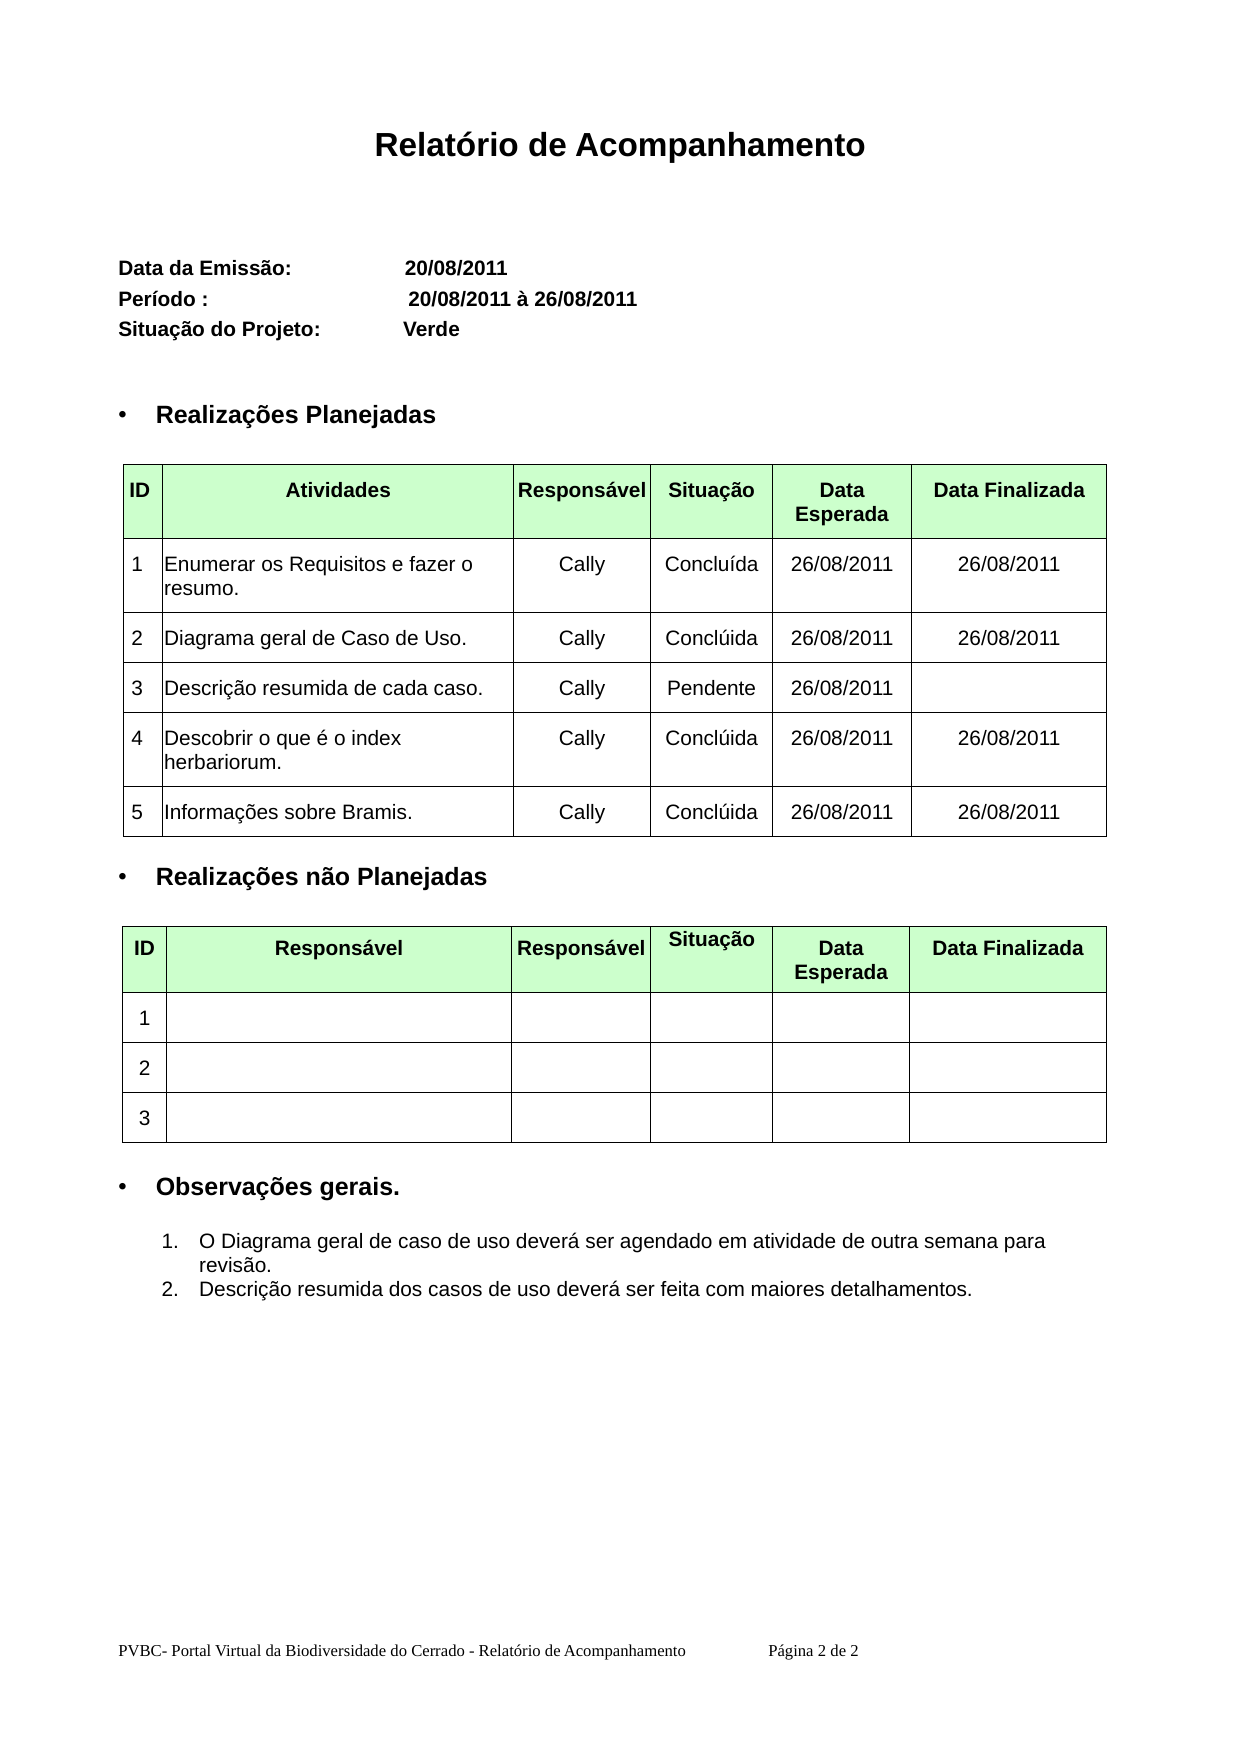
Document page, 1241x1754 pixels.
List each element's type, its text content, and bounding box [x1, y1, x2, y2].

table_cell Cally [514, 539, 650, 612]
table_cell [773, 993, 909, 1042]
table_cell 26/08/2011 [912, 787, 1106, 836]
table_cell 26/08/2011 [912, 539, 1106, 612]
table_cell Concluída [651, 539, 772, 612]
table_cell 26/08/2011 [773, 613, 911, 662]
list O Diagrama geral de caso de uso deverá ser agendado em atividade de outra semana para revisão. [161, 1229, 1122, 1277]
table_cell Conclúida [651, 713, 772, 786]
table_cell [910, 993, 1106, 1042]
table_header Data Esperada [773, 927, 909, 992]
table_cell [910, 1093, 1106, 1142]
table_cell [512, 1043, 650, 1092]
table_header ID [124, 465, 162, 538]
table_cell [167, 1043, 511, 1092]
table_cell Descrição resumida de cada caso. [163, 663, 513, 712]
list Realizações Planejadas [118, 401, 1122, 429]
list Descrição resumida dos casos de uso deverá ser feita com maiores detalhamentos. [161, 1277, 1122, 1301]
table_cell 26/08/2011 [773, 713, 911, 786]
table_cell [167, 993, 511, 1042]
table_cell 2 [123, 1043, 166, 1092]
table_cell [651, 1043, 772, 1092]
table_cell Diagrama geral de Caso de Uso. [163, 613, 513, 662]
table_cell 4 [124, 713, 162, 786]
table_cell [773, 1093, 909, 1142]
text Situação do Projeto: Verde [118, 317, 1122, 341]
table_cell Informações sobre Bramis. [163, 787, 513, 836]
table_header Data Finalizada [910, 927, 1106, 992]
table_cell Pendente [651, 663, 772, 712]
table_cell 3 [123, 1093, 166, 1142]
table_cell [651, 1093, 772, 1142]
text Período : 20/08/2011 à 26/08/2011 [118, 286, 1122, 310]
table_cell 26/08/2011 [912, 713, 1106, 786]
table_cell 1 [124, 539, 162, 612]
table_cell [651, 993, 772, 1042]
table_cell 26/08/2011 [773, 539, 911, 612]
table_header Situação [651, 927, 772, 992]
table_header ID [123, 927, 166, 992]
table_cell [512, 1093, 650, 1142]
table_cell Conclúida [651, 787, 772, 836]
table_cell Enumerar os Requisitos e fazer o resumo. [163, 539, 513, 612]
list Realizações não Planejadas [118, 862, 1122, 891]
table_header Responsável [514, 465, 650, 538]
table_cell [912, 663, 1106, 712]
table_cell 26/08/2011 [773, 663, 911, 712]
list Observações gerais. [118, 1172, 1122, 1200]
text Relatório de Acompanhamento [118, 125, 1122, 164]
table_cell 1 [123, 993, 166, 1042]
table_cell 26/08/2011 [912, 613, 1106, 662]
table_cell Descobrir o que é o index herbariorum. [163, 713, 513, 786]
table_header Situação [651, 465, 772, 538]
table_cell [167, 1093, 511, 1142]
table_cell [910, 1043, 1106, 1092]
table_cell Cally [514, 663, 650, 712]
table_header Data Esperada [773, 465, 911, 538]
text Data da Emissão: 20/08/2011 [118, 256, 1122, 280]
table_cell [512, 993, 650, 1042]
table_cell Cally [514, 787, 650, 836]
table_cell 3 [124, 663, 162, 712]
table_cell 5 [124, 787, 162, 836]
table_cell [773, 1043, 909, 1092]
table_header Data Finalizada [912, 465, 1106, 538]
table_header Responsável [512, 927, 650, 992]
table_cell Cally [514, 713, 650, 786]
table_header Responsável [167, 927, 511, 992]
table_cell 26/08/2011 [773, 787, 911, 836]
table_cell Conclúida [651, 613, 772, 662]
table_header Atividades [163, 465, 513, 538]
table_cell 2 [124, 613, 162, 662]
table_cell Cally [514, 613, 650, 662]
